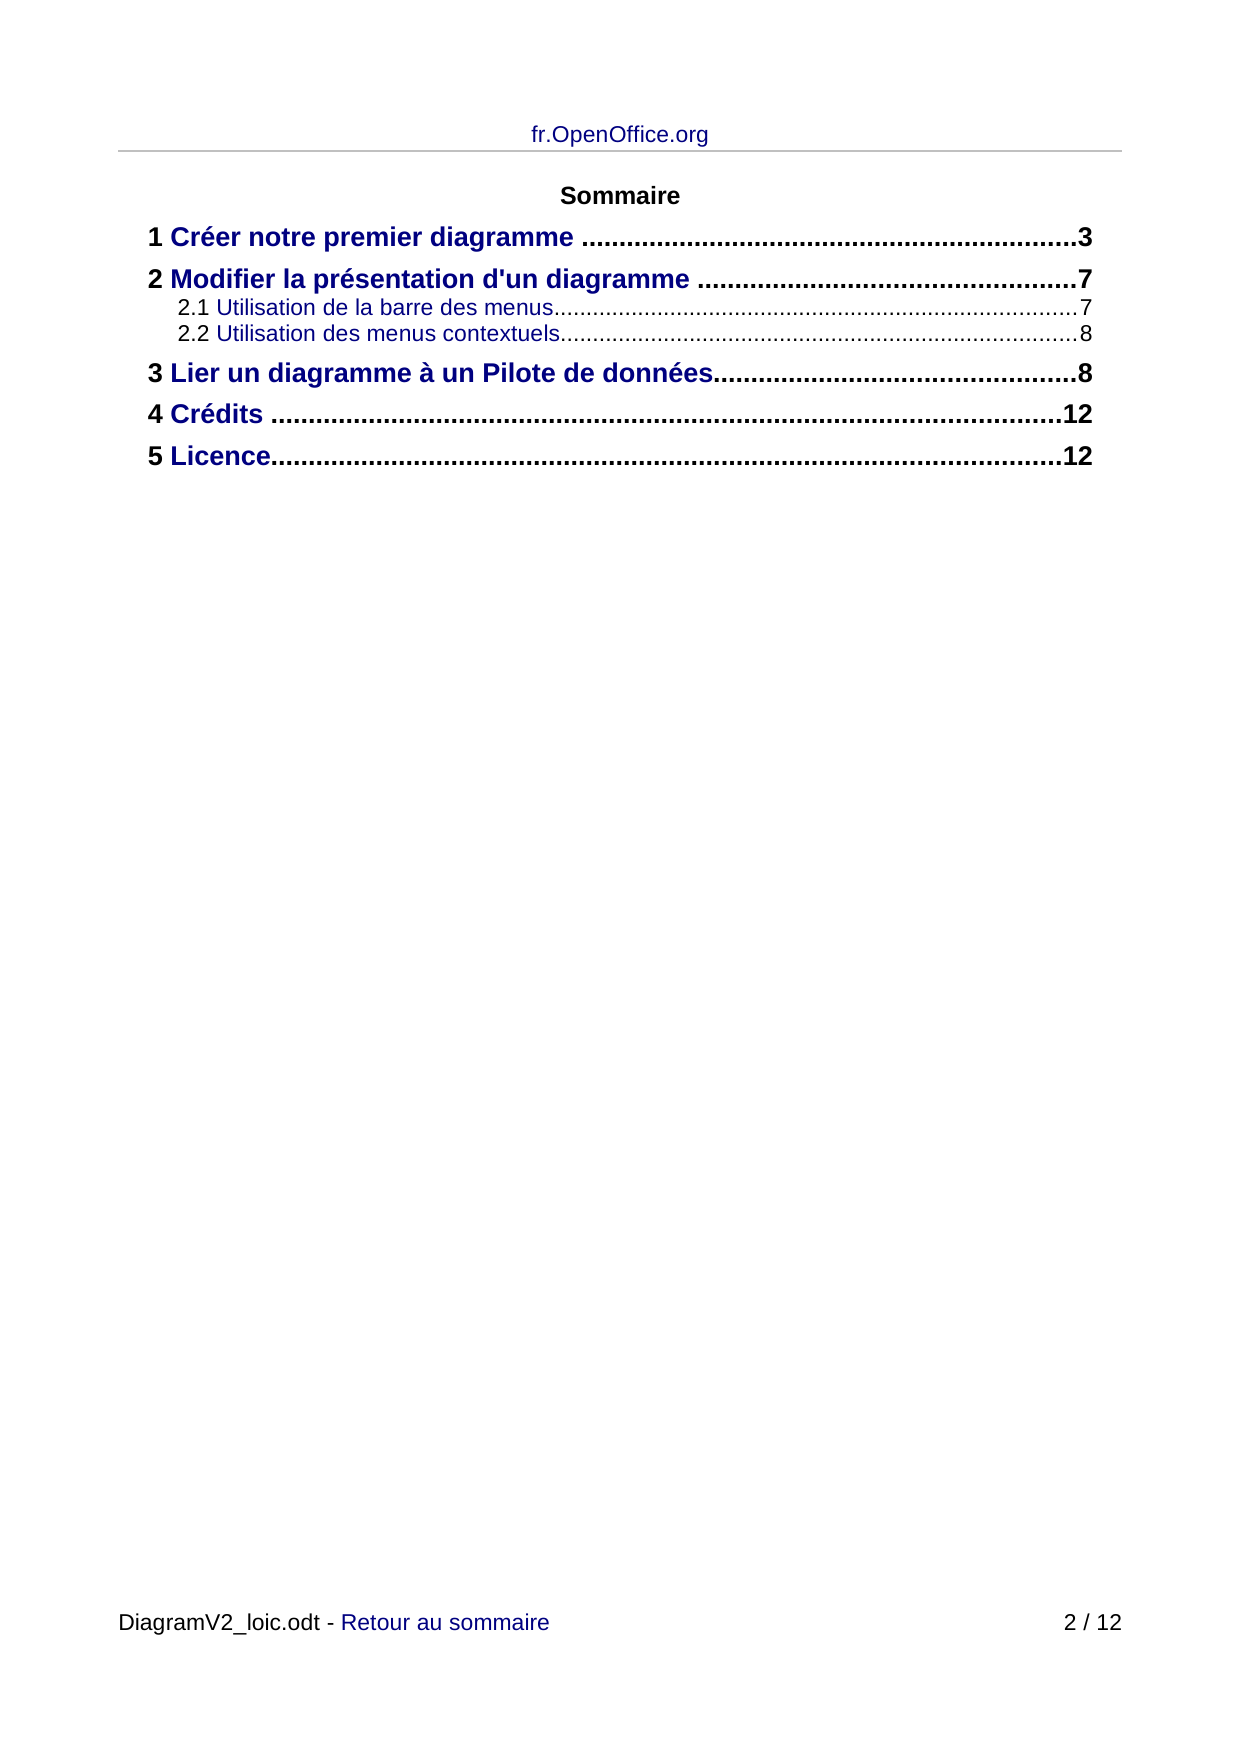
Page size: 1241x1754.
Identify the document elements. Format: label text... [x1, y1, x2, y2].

text 2.1 Utilisation de la barre des menus 7 [177, 294, 1093, 320]
subtitle Sommaire [118, 182, 1122, 209]
text 1 Créer notre premier diagramme 3 [148, 222, 1093, 252]
text 2 Modifier la présentation d'un diagramme 7 [148, 264, 1093, 294]
text 3 Lier un diagramme à un Pilote de données 8 [148, 358, 1093, 388]
text 4 Crédits 12 [148, 399, 1093, 429]
text 5 Licence 12 [148, 441, 1093, 471]
text 2.2 Utilisation des menus contextuels 8 [177, 320, 1093, 346]
